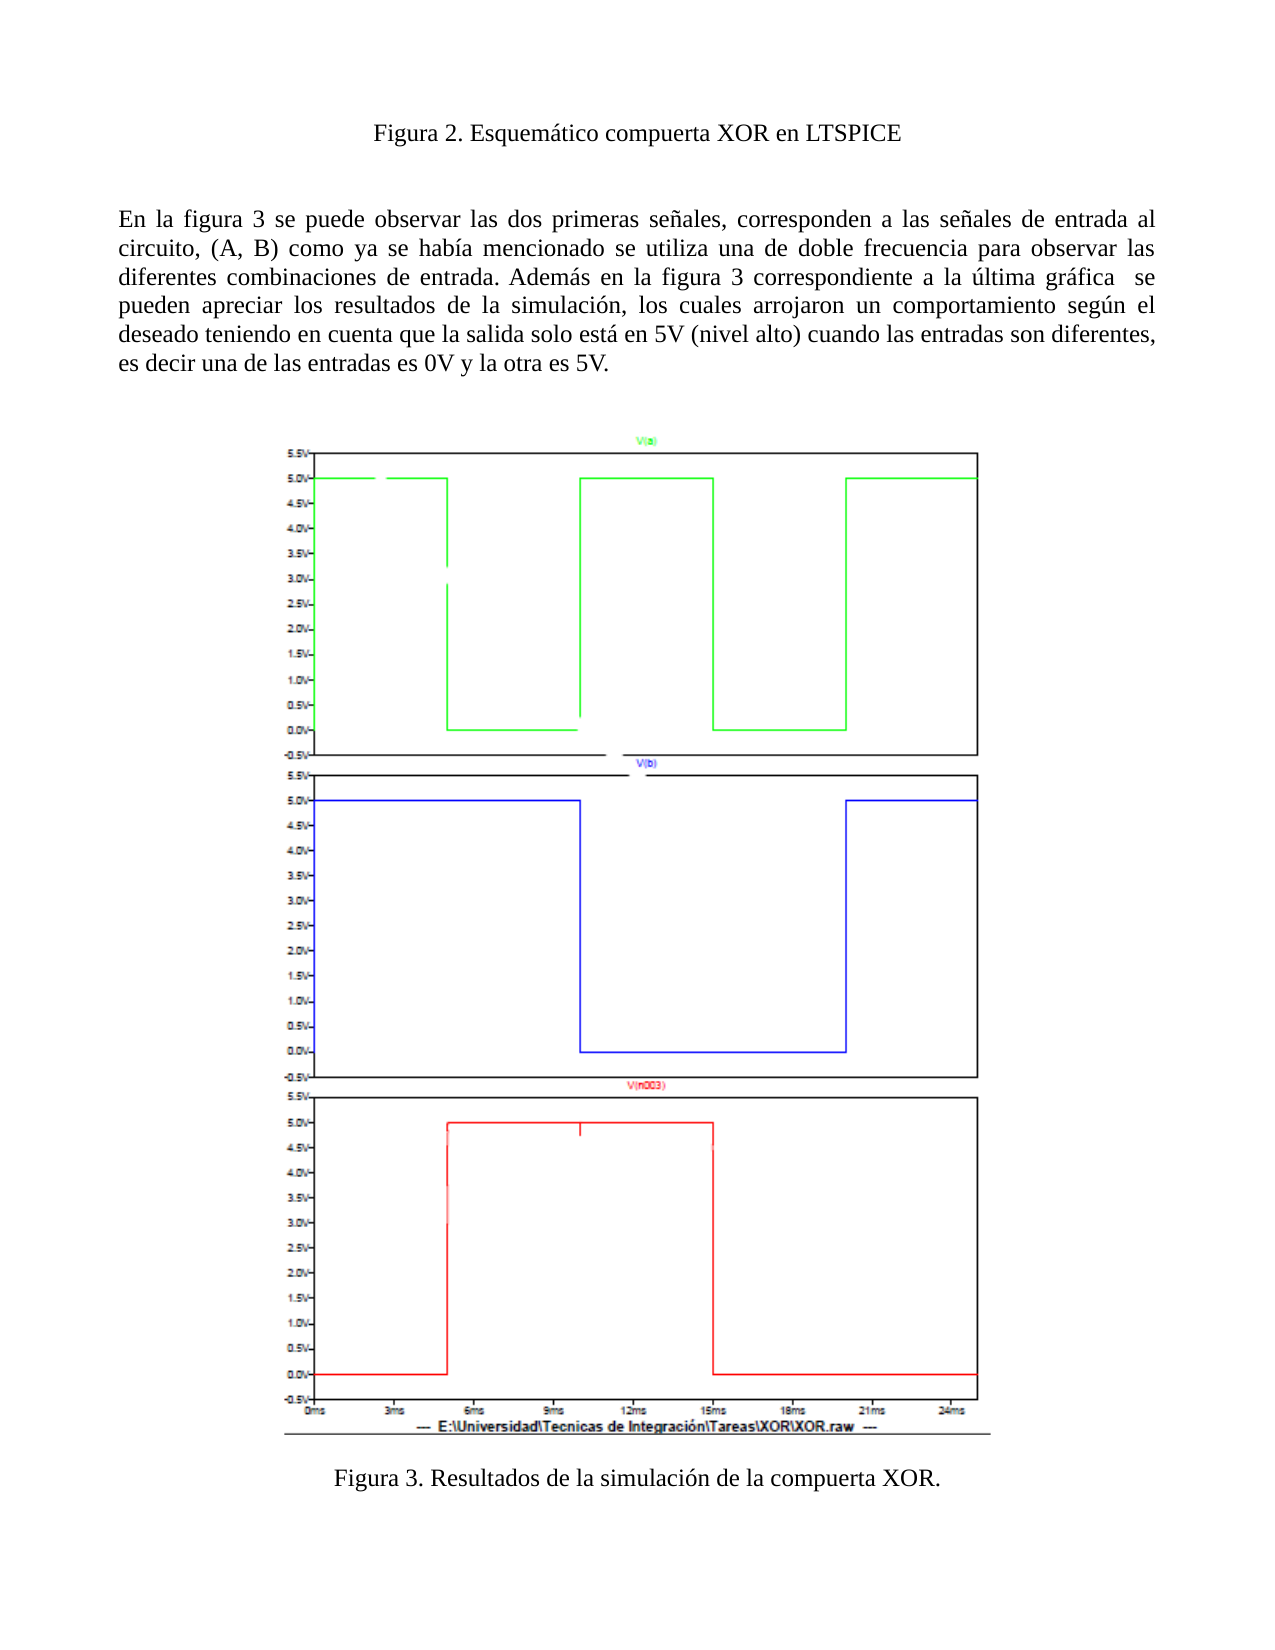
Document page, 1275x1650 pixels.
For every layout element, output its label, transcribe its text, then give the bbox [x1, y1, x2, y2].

text Figura 3. Resultados de la simulación de la compuerta XOR. [118, 1463, 1157, 1492]
text En la figura 3 se puede observar las dos primeras señales, corresponden a las señales de entrada al circuito, (A, B) como ya se había mencionado se utiliza una de doble frecuencia para observar las diferentes combinaciones de entrada. Además en la figura 3 correspondiente a la última gráfica se pueden apreciar los resultados de la simulación, los cuales arrojaron un comportamiento según el deseado teniendo en cuenta que la salida solo está en 5V (nivel alto) cuando las entradas son diferentes, es decir una de las entradas es 0V y la otra es 5V. [118, 204, 1157, 377]
text Figura 2. Esquemático compuerta XOR en LTSPICE [118, 118, 1157, 147]
